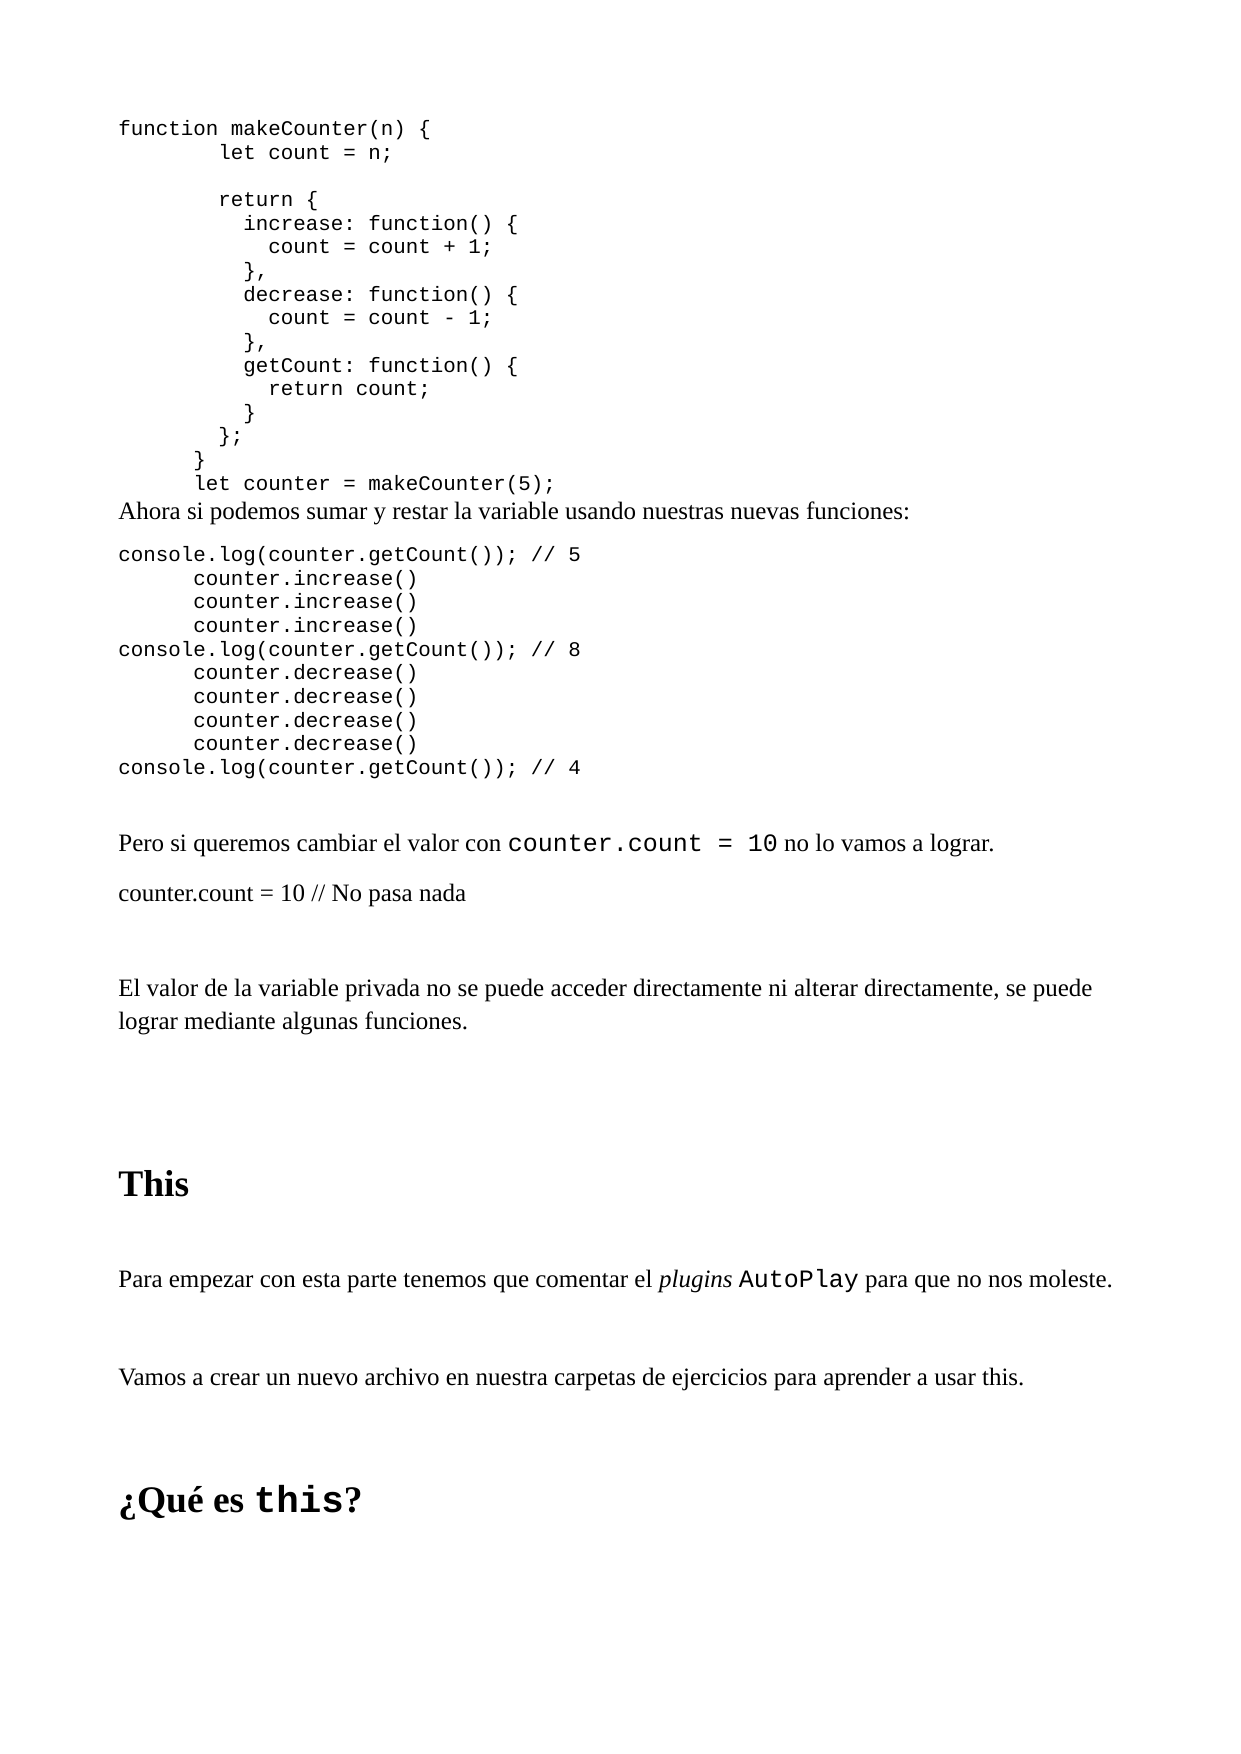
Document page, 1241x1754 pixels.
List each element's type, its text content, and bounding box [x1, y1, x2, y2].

text return count; [118, 378, 1122, 402]
text console.log(counter.getCount()); // 8 [118, 639, 1122, 662]
subtitle ¿Qué es this? [118, 1478, 1122, 1524]
text }, [118, 260, 1122, 284]
text counter.decrease() [118, 686, 1122, 709]
text counter.increase() [118, 591, 1122, 615]
text counter.increase() [118, 568, 1122, 591]
text ‌ [118, 1217, 1122, 1245]
text count = count - 1; [118, 307, 1122, 331]
text Para empezar con esta parte tenemos que comentar el plugins AutoPlay para que no nos moleste. [118, 1264, 1122, 1295]
text ‌ [118, 926, 1122, 954]
text counter.decrease() [118, 662, 1122, 686]
text Vamos a crear un nuevo archivo en nuestra carpetas de ejercicios para aprender a usar this. [118, 1362, 1122, 1391]
text let count = n; [118, 142, 1122, 165]
text counter.decrease() [118, 709, 1122, 733]
text counter.count = 10 // No pasa nada [118, 878, 1122, 907]
text console.log(counter.getCount()); // 5 [118, 544, 1122, 568]
text counter.increase() [118, 615, 1122, 639]
text count = count + 1; [118, 236, 1122, 260]
text }, [118, 331, 1122, 354]
subtitle This [118, 1161, 1122, 1204]
text console.log(counter.getCount()); // 4 [118, 757, 1122, 781]
text Ahora si podemos sumar y restar la variable usando nuestras nuevas funciones: [118, 496, 1122, 525]
text ‌ [118, 1537, 1122, 1565]
text } [118, 402, 1122, 426]
text Pero si queremos cambiar el valor con counter.count = 10 no lo vamos a lograr. [118, 828, 1122, 859]
text counter.decrease() [118, 733, 1122, 757]
text increase: function() { [118, 213, 1122, 236]
text let counter = makeCounter(5); [118, 473, 1122, 496]
text }; [118, 426, 1122, 449]
text function makeCounter(n) { [118, 118, 1122, 142]
text El valor de la variable privada no se puede acceder directamente ni alterar directamente, se puede lograr mediante algunas funciones. [118, 973, 1122, 1035]
text ‌ [118, 781, 1122, 809]
text ‌ [118, 1314, 1122, 1343]
text return { [118, 189, 1122, 213]
text ‌ [118, 1409, 1122, 1438]
text } [118, 449, 1122, 473]
text getCount: function() { [118, 354, 1122, 378]
text decrease: function() { [118, 284, 1122, 307]
